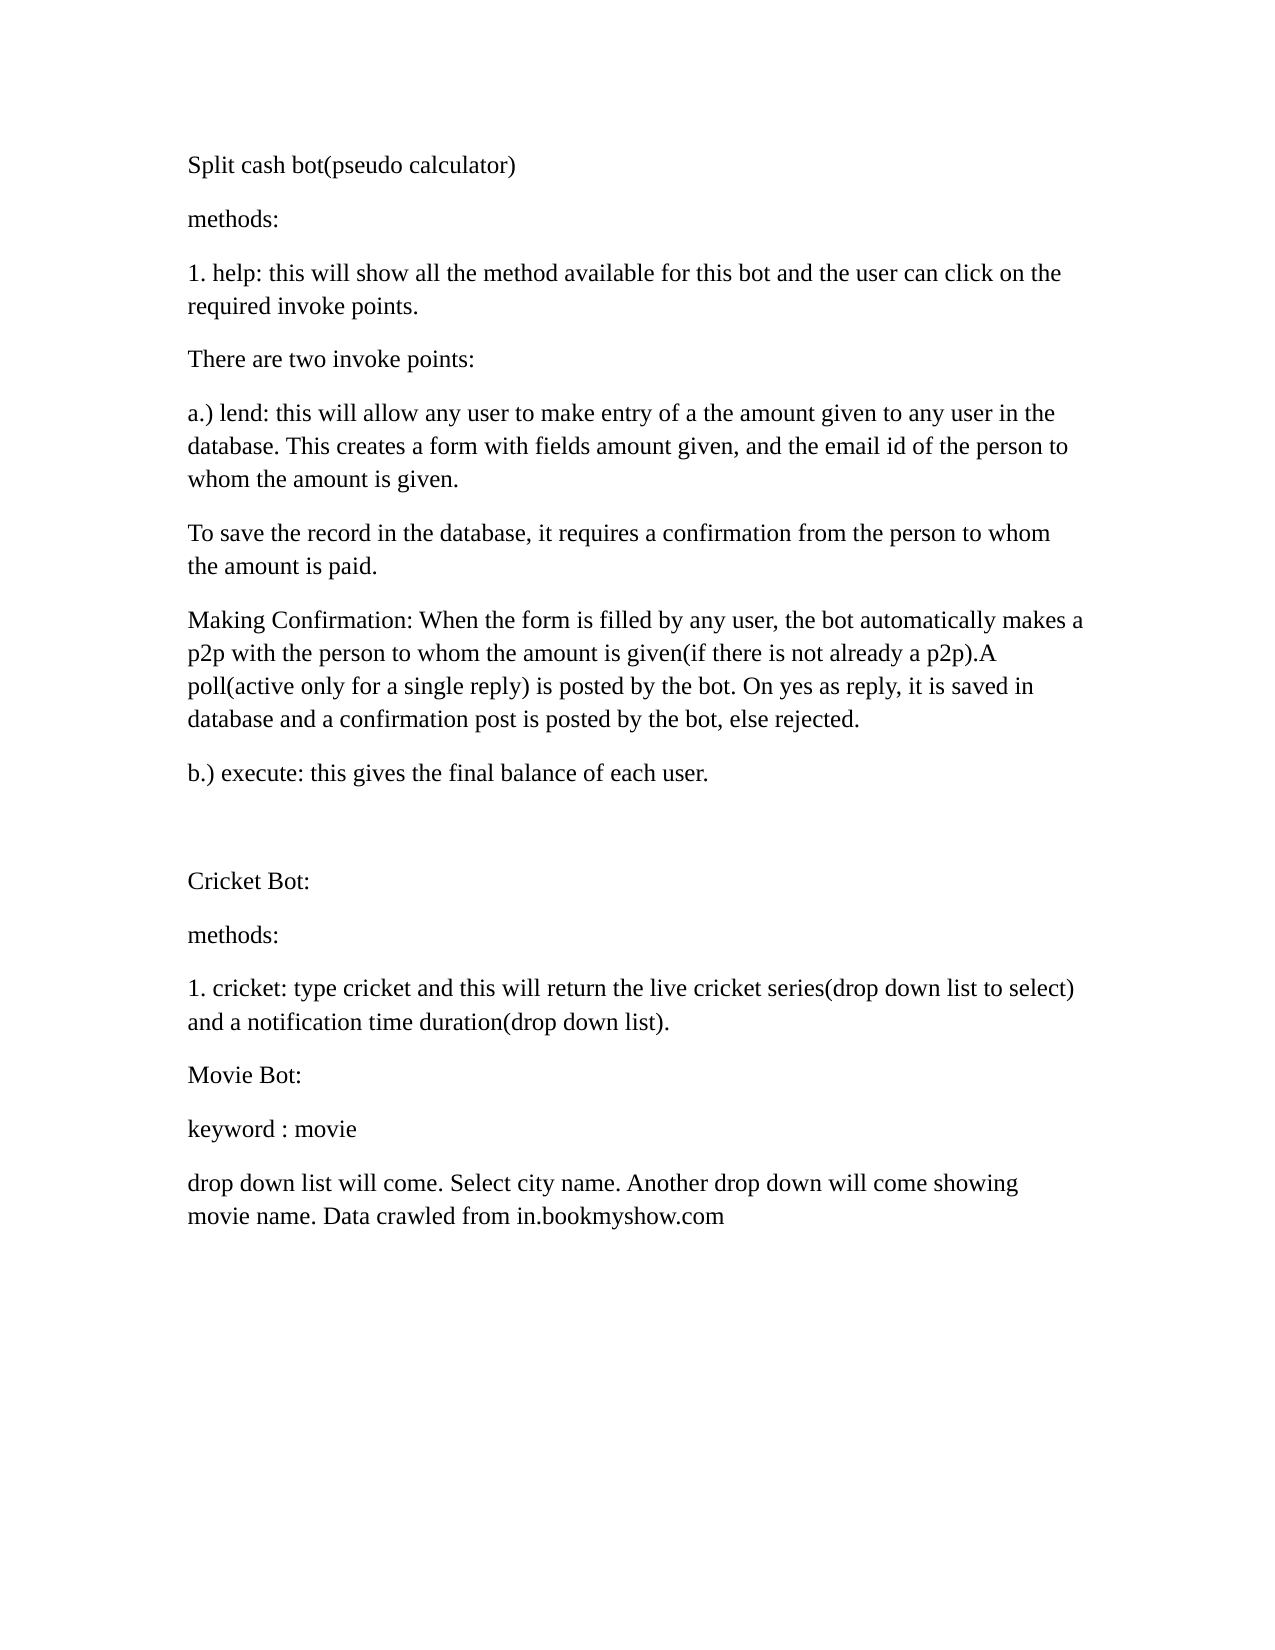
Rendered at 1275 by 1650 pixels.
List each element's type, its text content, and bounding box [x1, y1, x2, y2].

text There are two invoke points: [187, 344, 1087, 373]
text To save the record in the database, it requires a confirmation from the person to whom the amount is paid. [187, 518, 1087, 580]
text Split cash bot(pseudo calculator) [187, 150, 1087, 179]
text drop down list will come. Select city name. Another drop down will come showing movie name. Data crawled from in.bookmyshow.com [187, 1168, 1087, 1230]
text a.) lend: this will allow any user to make entry of a the amount given to any user in the database. This creates a form with fields amount given, and the email id of the person to whom the amount is given. [187, 398, 1087, 493]
text 1. cricket: type cricket and this will return the live cricket series(drop down list to select) and a notification time duration(drop down list). [187, 973, 1087, 1035]
text b.) execute: this gives the final balance of each user. [187, 758, 1087, 787]
text Movie Bot: [187, 1060, 1087, 1089]
text Cricket Bot: [187, 866, 1087, 894]
text methods: [187, 920, 1087, 948]
text Making Confirmation: When the form is filled by any user, the bot automatically makes a p2p with the person to whom the amount is given(if there is not already a p2p).A poll(active only for a single reply) is posted by the bot. On yes as reply, it is saved in database and a confirmation post is posted by the bot, else rejected. [187, 605, 1087, 733]
text 1. help: this will show all the method available for this bot and the user can click on the required invoke points. [187, 258, 1087, 319]
text methods: [187, 204, 1087, 233]
text keyword : movie [187, 1114, 1087, 1143]
